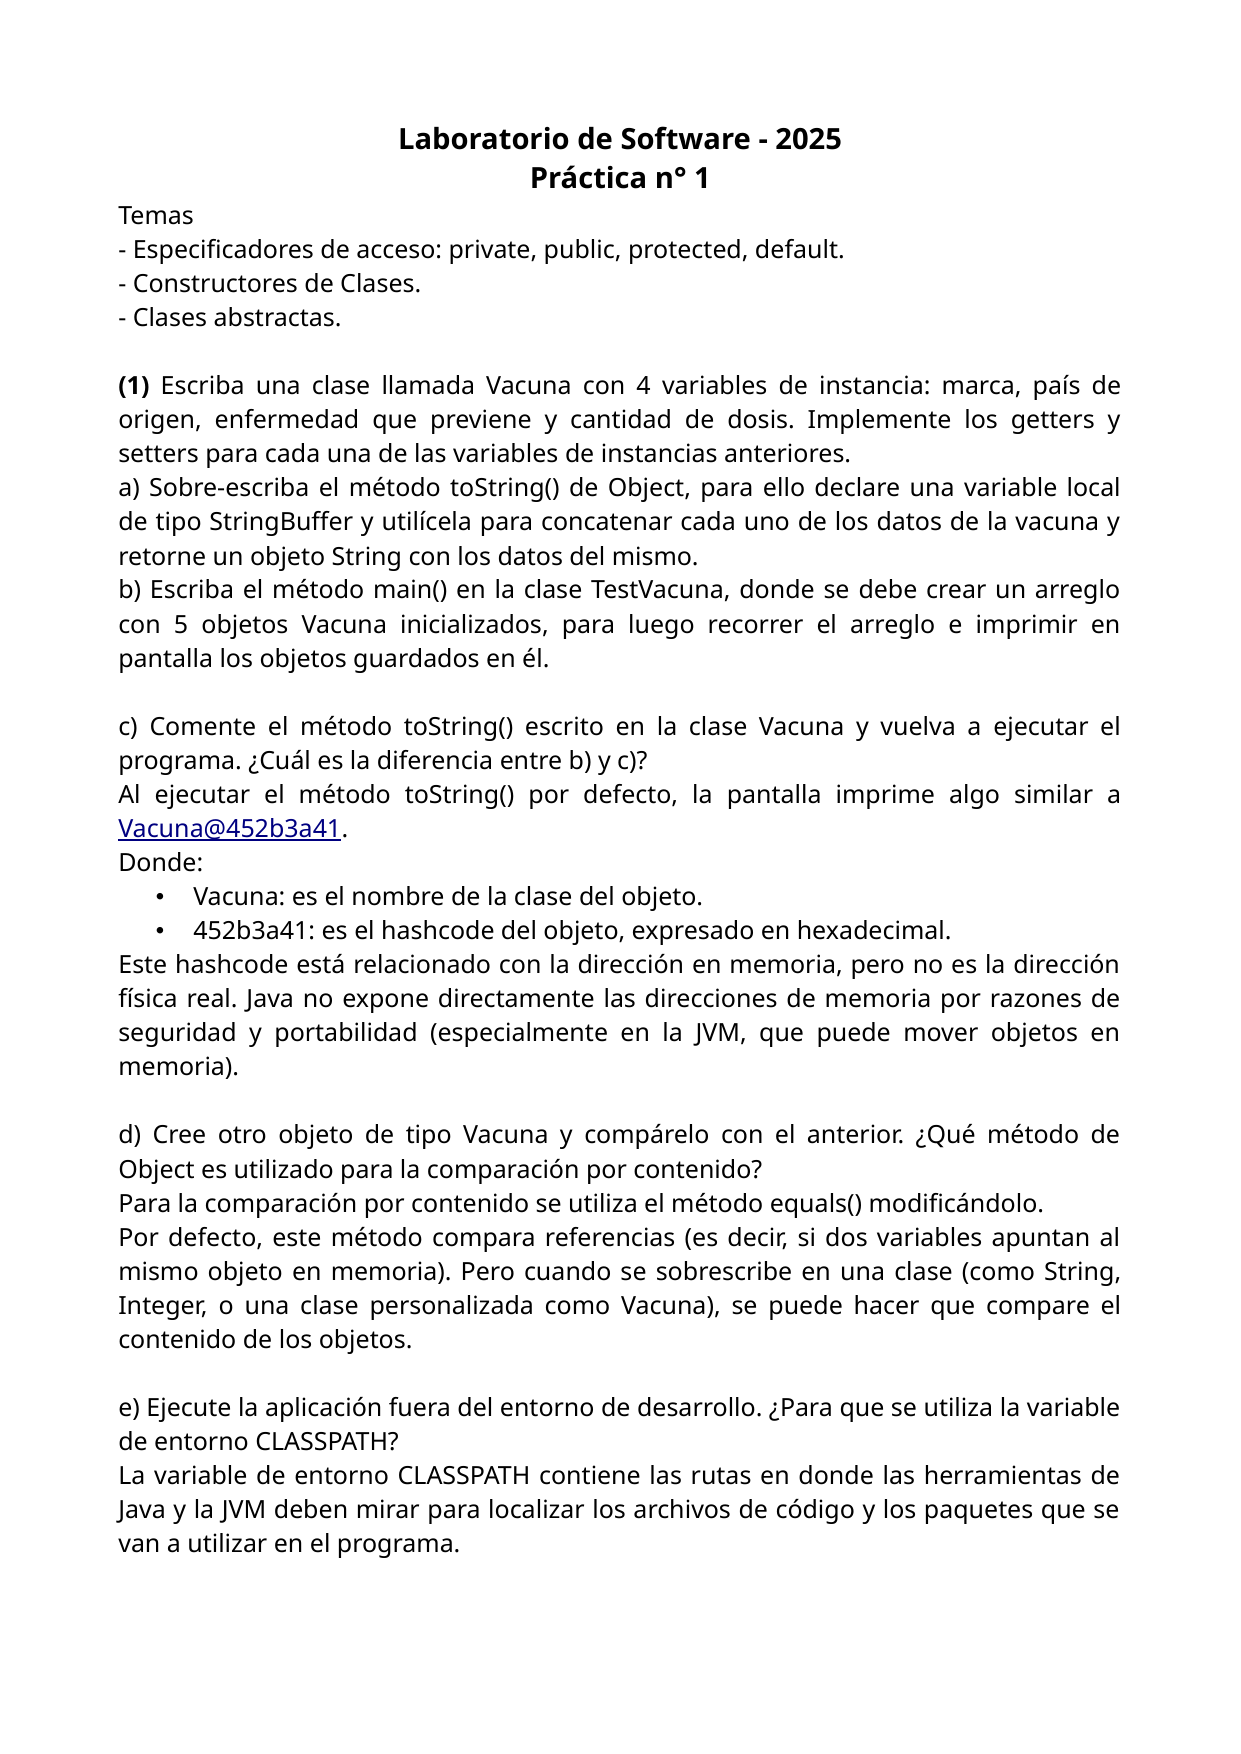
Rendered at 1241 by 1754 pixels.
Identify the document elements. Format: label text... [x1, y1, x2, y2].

text Al ejecutar el método toString() por defecto, la pantalla imprime algo similar a Vacuna@452b3a41. [118, 777, 1122, 845]
text - Clases abstractas. [118, 300, 1122, 334]
text Temas [118, 197, 1122, 232]
text - Especificadores de acceso: private, public, protected, default. [118, 232, 1122, 266]
text Este hashcode está relacionado con la dirección en memoria, pero no es la dirección física real. Java no expone directamente las direcciones de memoria por razones de seguridad y portabilidad (especialmente en la JVM, que puede mover objetos en memoria). [118, 947, 1122, 1083]
text - Constructores de Clases. [118, 266, 1122, 300]
text Para la comparación por contenido se utiliza el método equals() modificándolo. [118, 1185, 1122, 1219]
text Donde: [118, 845, 1122, 879]
list 452b3a41: es el hashcode del objeto, expresado en hexadecimal. [156, 913, 1122, 947]
text (1) Escriba una clase llamada Vacuna con 4 variables de instancia: marca, país de origen, enfermedad que previene y cantidad de dosis. Implemente los getters y setters para cada una de las variables de instancias anteriores. [118, 368, 1122, 470]
text Por defecto, este método compara referencias (es decir, si dos variables apuntan al mismo objeto en memoria). Pero cuando se sobrescribe en una clase (como String, Integer, o una clase personalizada como Vacuna), se puede hacer que compare el contenido de los objetos. [118, 1219, 1122, 1356]
text c) Comente el método toString() escrito en la clase Vacuna y vuelva a ejecutar el programa. ¿Cuál es la diferencia entre b) y c)? [118, 708, 1122, 777]
text d) Cree otro objeto de tipo Vacuna y compárelo con el anterior. ¿Qué método de Object es utilizado para la comparación por contenido? [118, 1117, 1122, 1185]
text Laboratorio de Software - 2025 [118, 118, 1122, 158]
text b) Escriba el método main() en la clase TestVacuna, donde se debe crear un arreglo con 5 objetos Vacuna inicializados, para luego recorrer el arreglo e imprimir en pantalla los objetos guardados en él. [118, 572, 1122, 674]
text Práctica n° 1 [118, 158, 1122, 197]
text e) Ejecute la aplicación fuera del entorno de desarrollo. ¿Para que se utiliza la variable de entorno CLASSPATH? [118, 1390, 1122, 1458]
text La variable de entorno CLASSPATH contiene las rutas en donde las herramientas de Java y la JVM deben mirar para localizar los archivos de código y los paquetes que se van a utilizar en el programa. [118, 1458, 1122, 1560]
text a) Sobre-escriba el método toString() de Object, para ello declare una variable local de tipo StringBuffer y utilícela para concatenar cada uno de los datos de la vacuna y retorne un objeto String con los datos del mismo. [118, 470, 1122, 572]
list Vacuna: es el nombre de la clase del objeto. [156, 879, 1122, 913]
